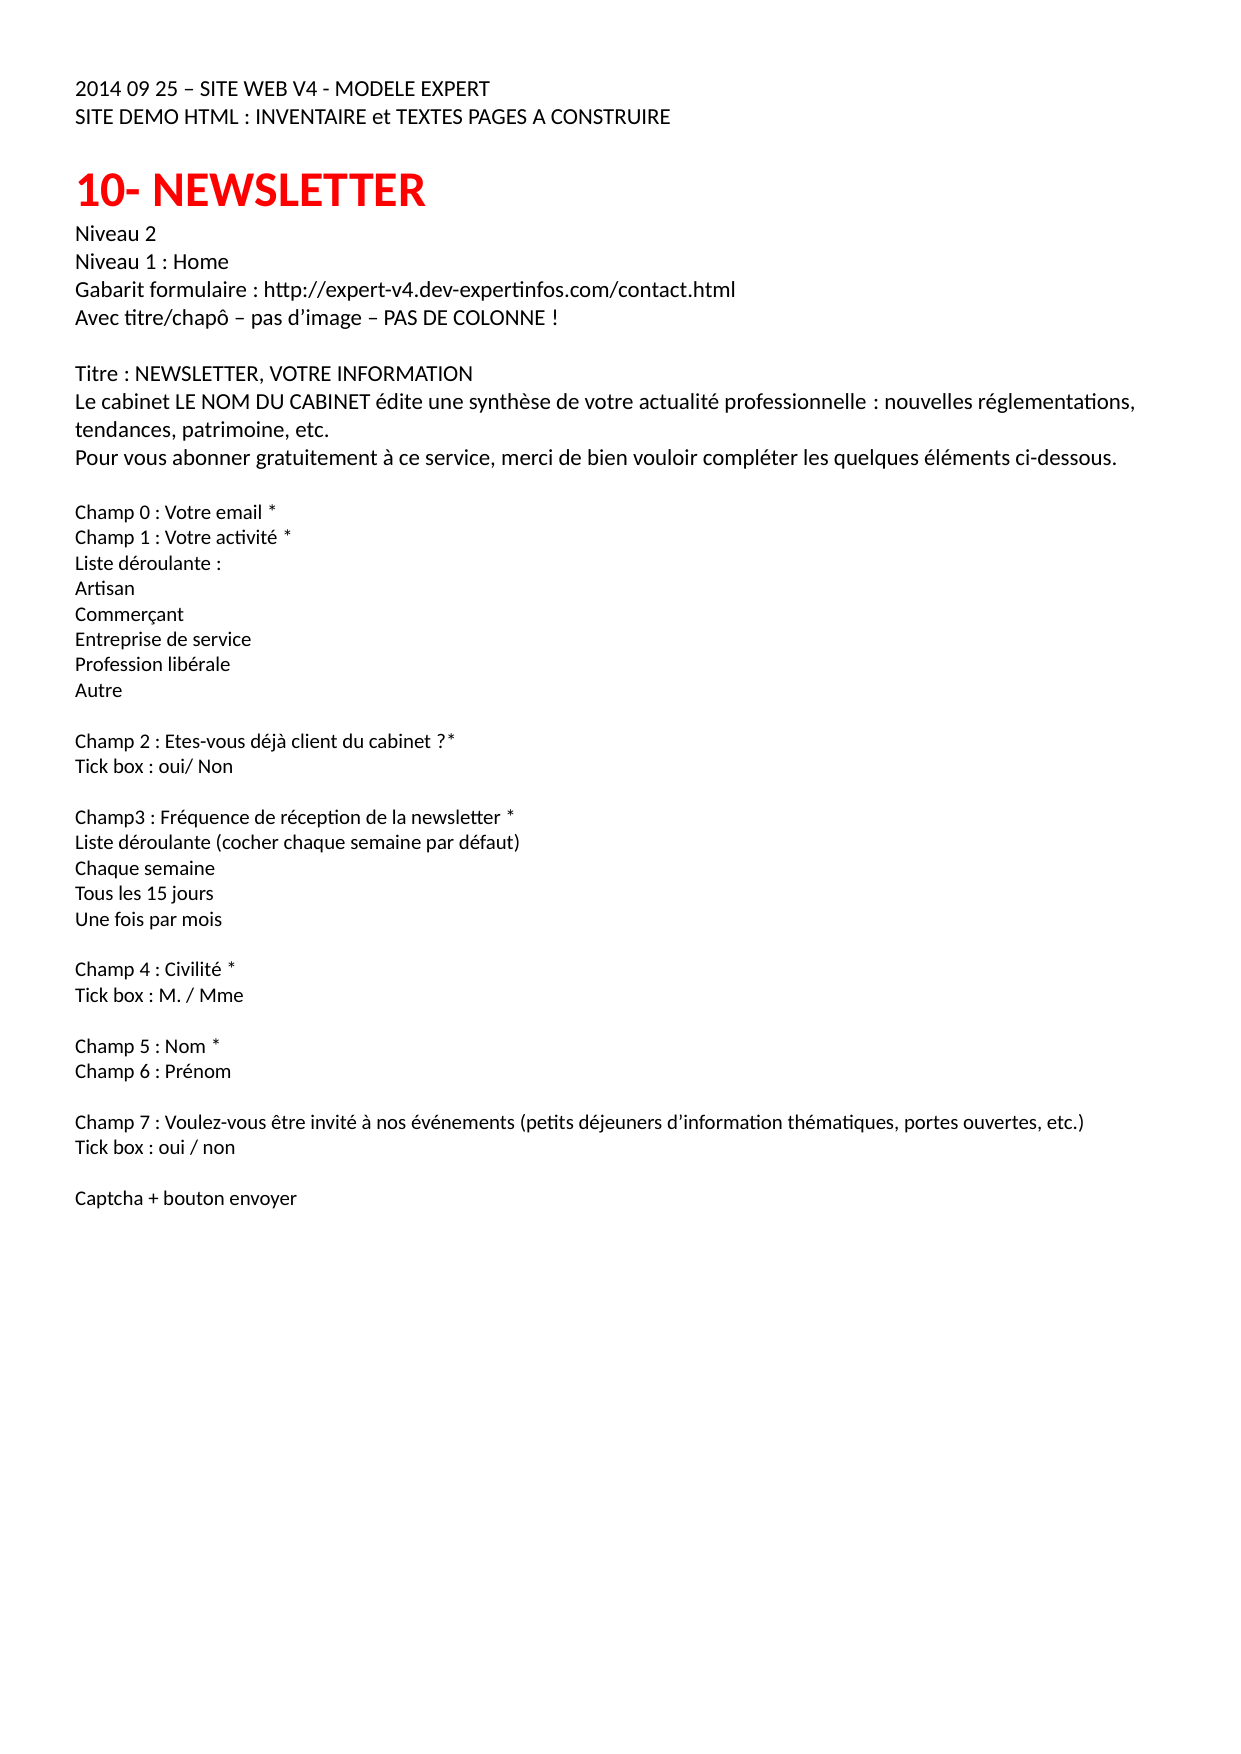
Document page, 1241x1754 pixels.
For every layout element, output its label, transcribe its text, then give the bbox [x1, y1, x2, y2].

text Champ 1 : Votre activité * [75, 524, 1165, 550]
text Pour vous abonner gratuitement à ce service, merci de bien vouloir compléter les quelques éléments ci-dessous. [75, 443, 1165, 471]
text Champ 7 : Voulez-vous être invité à nos événements (petits déjeuners d’information thématiques, portes ouvertes, etc.) [75, 1109, 1165, 1134]
text Titre : NEWSLETTER, VOTRE INFORMATION [75, 359, 1165, 387]
text Champ 2 : Etes-vous déjà client du cabinet ?* [75, 728, 1165, 753]
text Une fois par mois [75, 906, 1165, 931]
text Gabarit formulaire : http://expert-v4.dev-expertinfos.com/contact.html [75, 275, 1165, 303]
text Liste déroulante : [75, 550, 1165, 575]
text Liste déroulante (cocher chaque semaine par défaut) [75, 829, 1165, 855]
text Captcha + bouton envoyer [75, 1185, 1165, 1211]
text Champ 5 : Nom * [75, 1033, 1165, 1058]
text Le cabinet LE NOM DU CABINET édite une synthèse de votre actualité professionnelle : nouvelles réglementations, tendances, patrimoine, etc. [75, 387, 1165, 443]
text Champ3 : Fréquence de réception de la newsletter * [75, 804, 1165, 829]
text Autre [75, 677, 1165, 702]
text Niveau 1 : Home [75, 247, 1165, 275]
text Niveau 2 [75, 219, 1165, 247]
text Tous les 15 jours [75, 880, 1165, 906]
text Tick box : oui / non [75, 1134, 1165, 1160]
text Entreprise de service [75, 626, 1165, 652]
text Champ 4 : Civilité * [75, 957, 1165, 982]
text Artisan [75, 575, 1165, 601]
text Avec titre/chapô – pas d’image – PAS DE COLONNE ! [75, 303, 1165, 331]
text 10- NEWSLETTER [75, 158, 1165, 219]
text Chaque semaine [75, 855, 1165, 880]
text Champ 6 : Prénom [75, 1058, 1165, 1084]
text Profession libérale [75, 652, 1165, 677]
text Commerçant [75, 601, 1165, 626]
text Tick box : M. / Mme [75, 982, 1165, 1007]
text Tick box : oui/ Non [75, 753, 1165, 779]
text Champ 0 : Votre email * [75, 499, 1165, 524]
